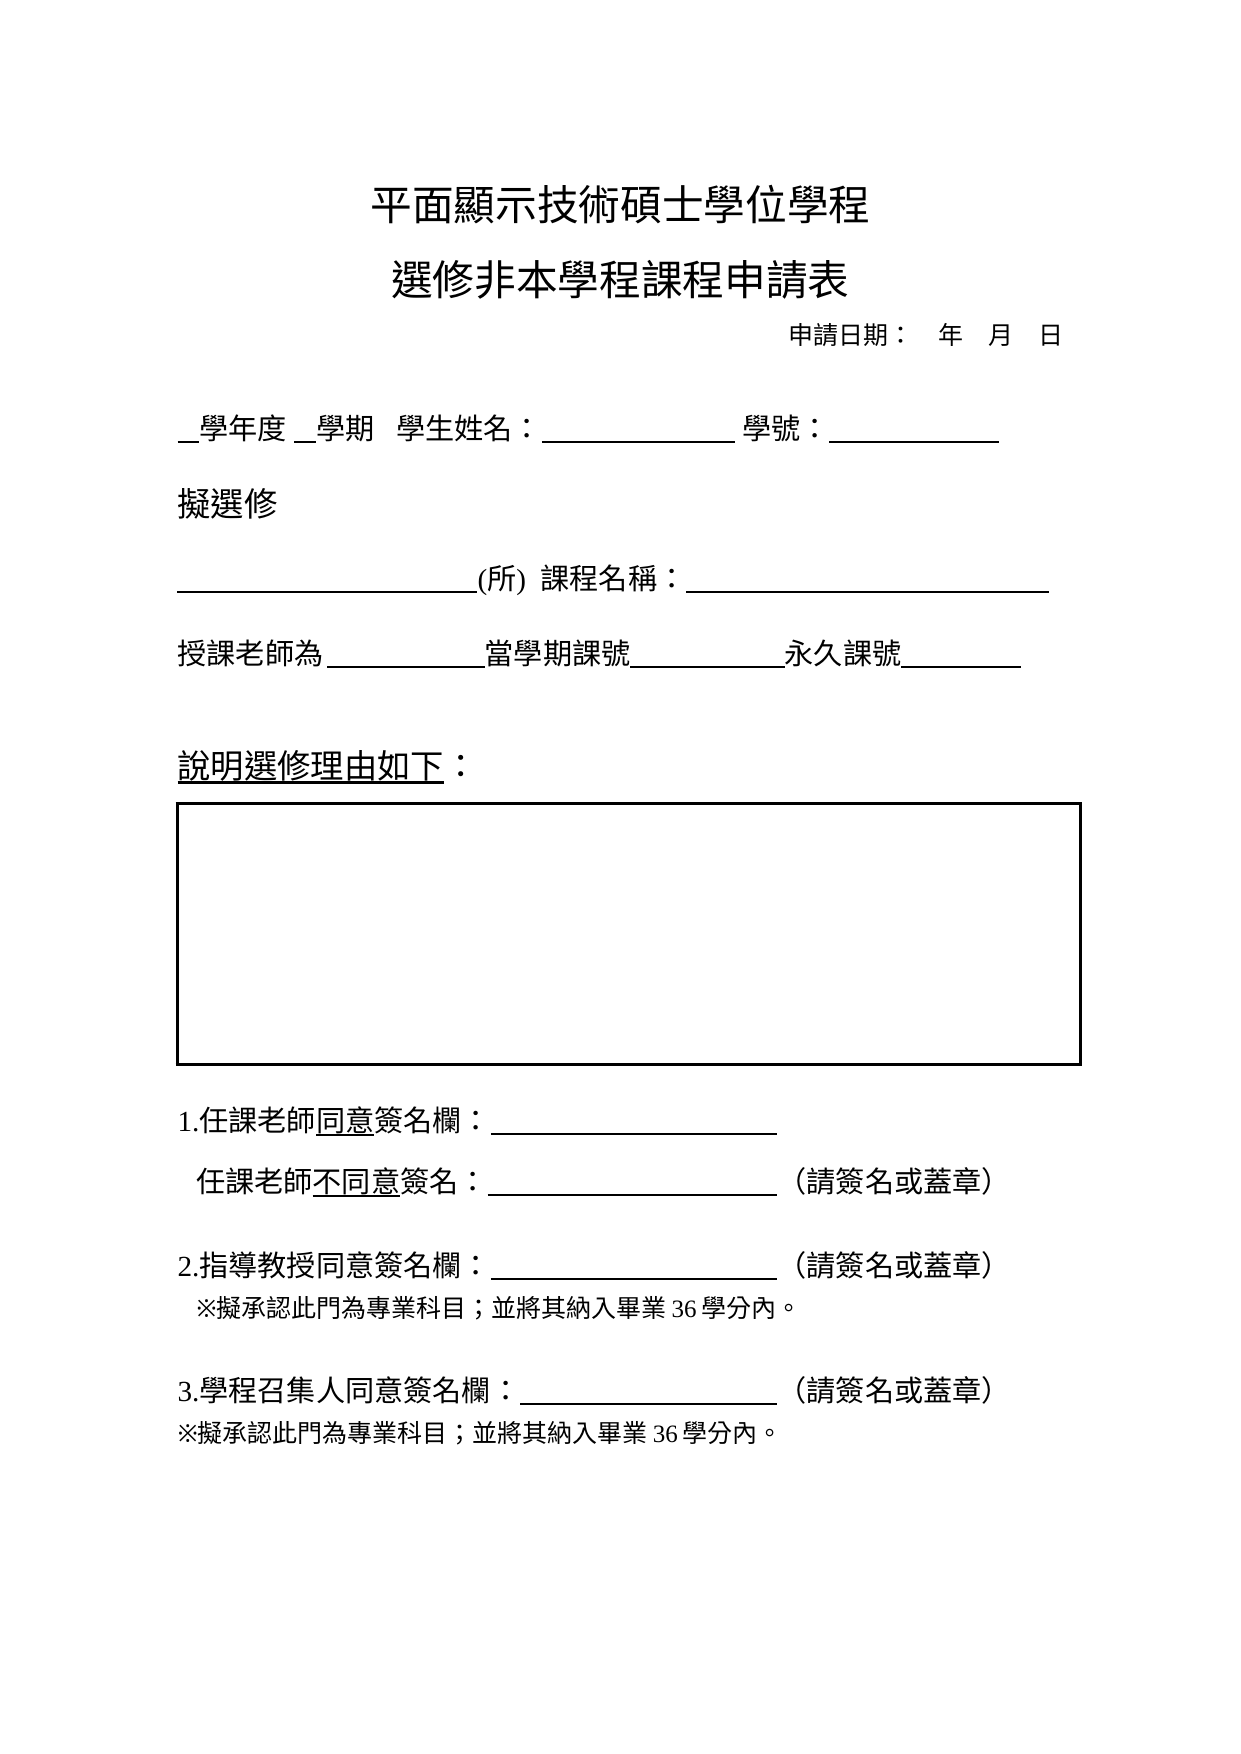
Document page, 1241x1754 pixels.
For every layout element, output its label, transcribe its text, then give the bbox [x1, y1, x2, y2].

text 任課老師不同意簽名： （請簽名或蓋章） [177, 1159, 1063, 1201]
text 選修非本學程課程申請表 [177, 239, 1063, 314]
text (所) 課程名稱： [177, 539, 1063, 614]
text 2.指導教授同意簽名欄： （請簽名或蓋章） [177, 1243, 1063, 1284]
table_header [179, 805, 1079, 1062]
text 擬選修 [177, 464, 1063, 539]
text 1.任課老師同意簽名欄： [177, 1098, 1063, 1140]
text 3.學程召集人同意簽名欄： （請簽名或蓋章） [177, 1368, 1063, 1409]
text 說明選修理由如下： [177, 727, 1063, 802]
text 學年度 學期 學生姓名： 學號： [177, 389, 1063, 464]
text 平面顯示技術碩士學位學程 [177, 164, 1063, 239]
text ※擬承認此門為專業科目；並將其納入畢業36學分內。 [177, 1409, 1063, 1451]
text ※擬承認此門為專業科目；並將其納入畢業36學分內。 [196, 1284, 1063, 1326]
text 授課老師為 當學期課號 永久課號 [177, 614, 1063, 689]
text 申請日期： 年 月 日 [177, 314, 1063, 352]
